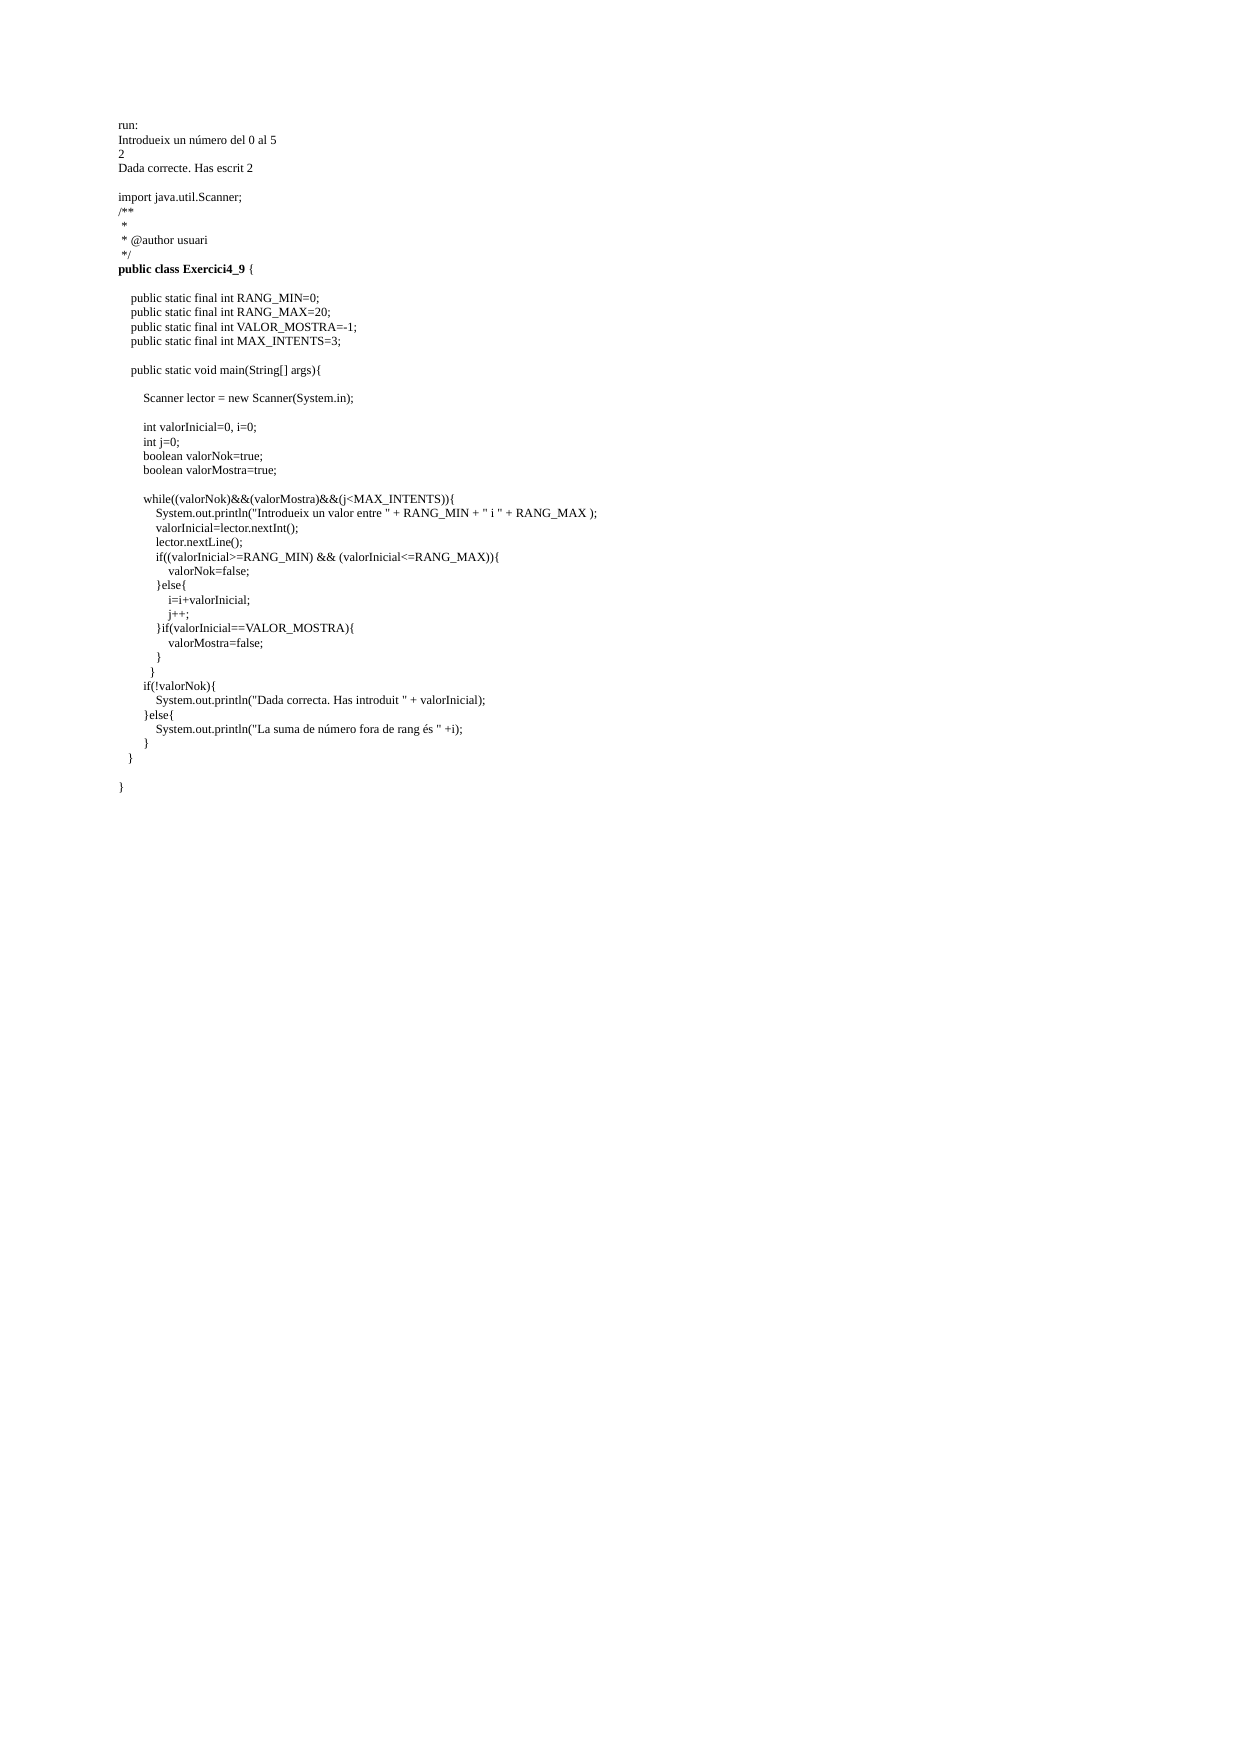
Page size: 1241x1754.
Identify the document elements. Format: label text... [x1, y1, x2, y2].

text }else{ [118, 578, 1122, 592]
text j++; [118, 607, 1122, 621]
text boolean valorMostra=true; [118, 463, 1122, 477]
text valorMostra=false; [118, 636, 1122, 650]
text public static void main(String[] args){ [118, 362, 1122, 377]
text public static final int RANG_MIN=0; [118, 291, 1122, 305]
text Scanner lector = new Scanner(System.in); [118, 391, 1122, 406]
text import java.util.Scanner; [118, 190, 1122, 204]
text } [118, 779, 1122, 794]
text * @author usuari [118, 233, 1122, 247]
text } [118, 664, 1122, 679]
text i=i+valorInicial; [118, 592, 1122, 607]
text } [118, 650, 1122, 664]
text System.out.println("Dada correcta. Has introduit " + valorInicial); [118, 693, 1122, 707]
text if((valorInicial>=RANG_MIN) && (valorInicial<=RANG_MAX)){ [118, 549, 1122, 564]
text while((valorNok)&&(valorMostra)&&(j<MAX_INTENTS)){ [118, 492, 1122, 506]
text /** [118, 204, 1122, 219]
text * [118, 219, 1122, 233]
text if(!valorNok){ [118, 679, 1122, 693]
text }if(valorInicial==VALOR_MOSTRA){ [118, 621, 1122, 636]
text Dada correcte. Has escrit 2 [118, 161, 1122, 176]
text }else{ [118, 707, 1122, 722]
text Introdueix un número del 0 al 5 [118, 132, 1122, 147]
text */ [118, 247, 1122, 262]
text } [118, 736, 1122, 751]
text public class Exercici4_9 { [118, 262, 1122, 276]
text valorInicial=lector.nextInt(); [118, 521, 1122, 535]
text boolean valorNok=true; [118, 449, 1122, 463]
text run: [118, 118, 1122, 132]
text System.out.println("Introdueix un valor entre " + RANG_MIN + " i " + RANG_MAX ); [118, 506, 1122, 521]
text public static final int VALOR_MOSTRA=-1; [118, 319, 1122, 334]
text valorNok=false; [118, 564, 1122, 578]
text System.out.println("La suma de número fora de rang és " +i); [118, 722, 1122, 736]
text } [118, 751, 1122, 765]
text int valorInicial=0, i=0; [118, 420, 1122, 434]
text lector.nextLine(); [118, 535, 1122, 549]
text int j=0; [118, 434, 1122, 449]
text 2 [118, 147, 1122, 161]
text public static final int RANG_MAX=20; [118, 305, 1122, 319]
text public static final int MAX_INTENTS=3; [118, 334, 1122, 348]
